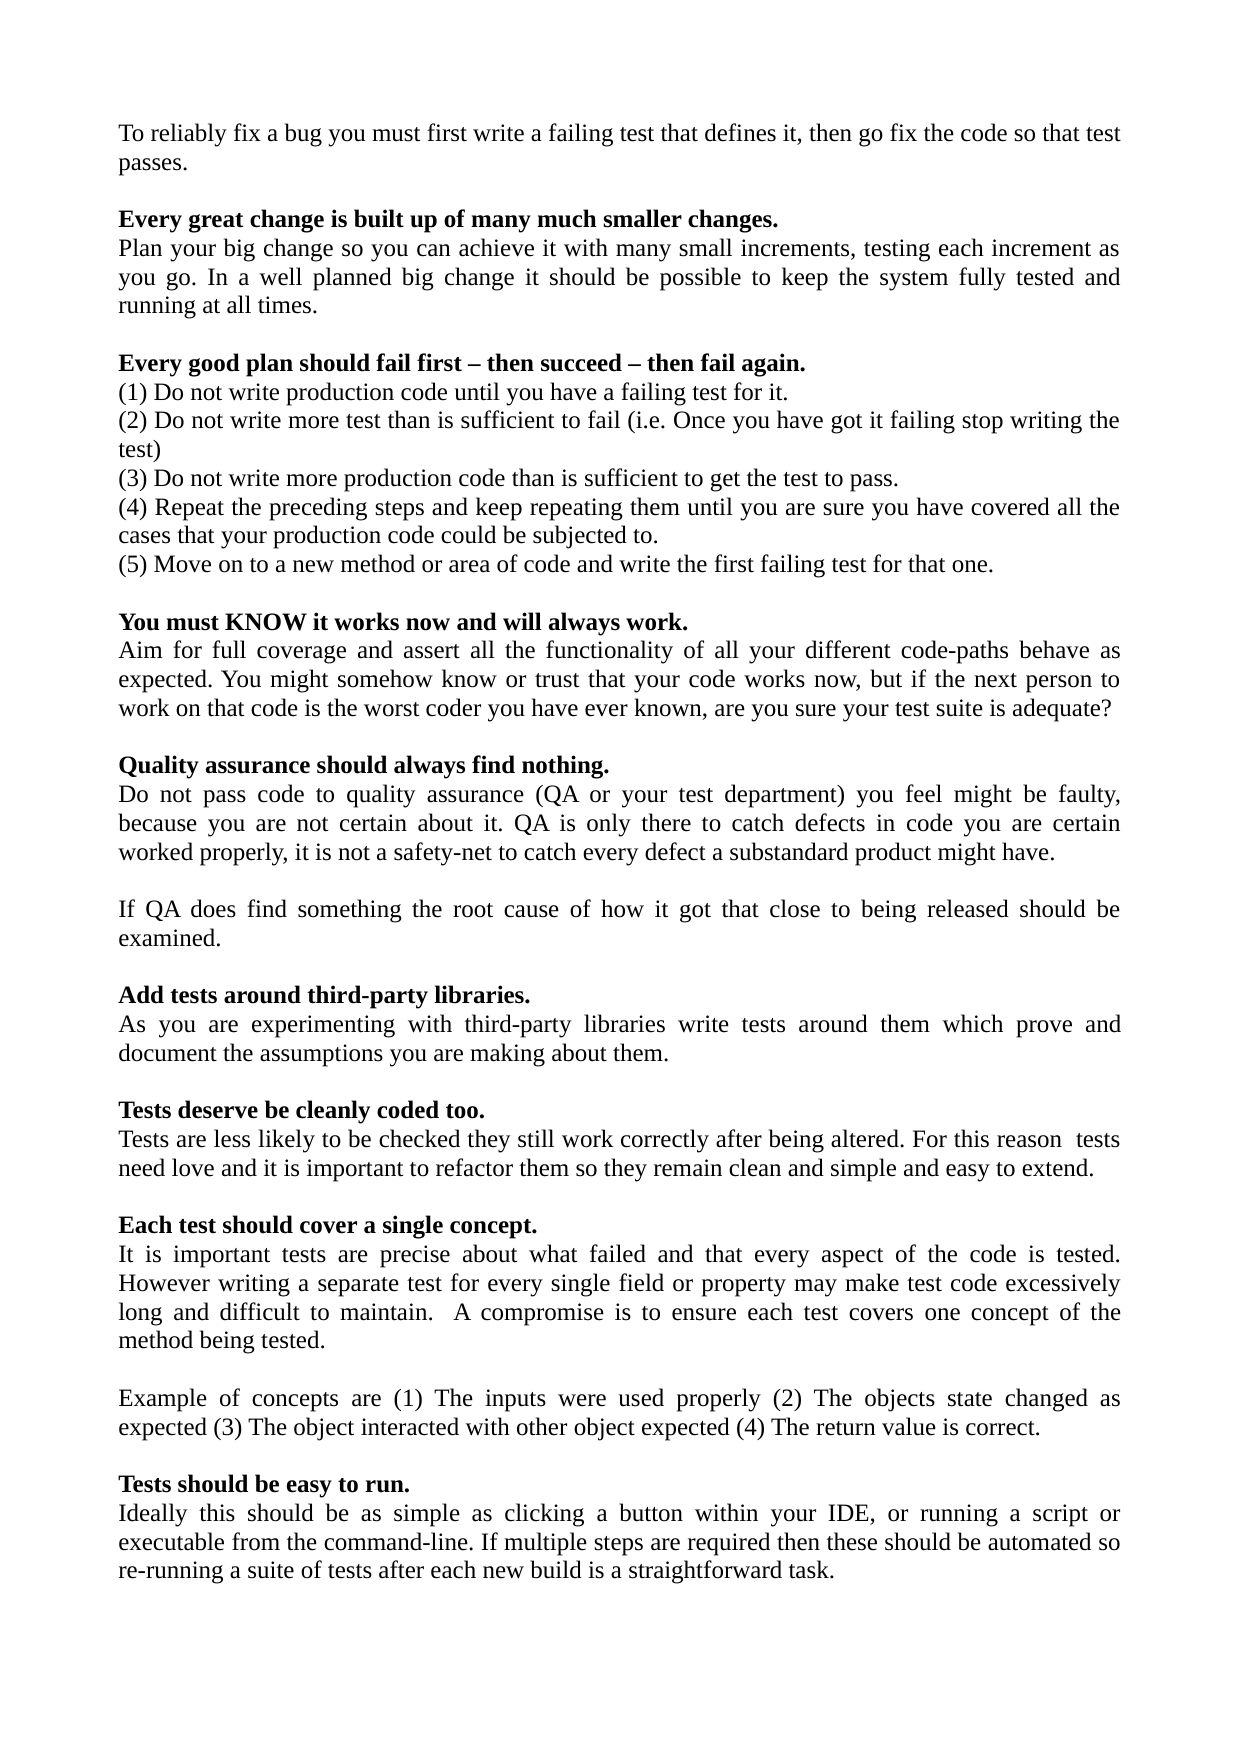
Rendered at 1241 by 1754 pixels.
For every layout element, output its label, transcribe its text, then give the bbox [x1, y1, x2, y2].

text Tests deserve be cleanly coded too. [118, 1096, 1122, 1124]
text Aim for full coverage and assert all the functionality of all your different code-paths behave as expected. You might somehow know or trust that your code works now, but if the next person to work on that code is the worst coder you have ever known, are you sure your test suite is adequate? [118, 636, 1122, 722]
text If QA does find something the root cause of how it got that close to being released should be examined. [118, 894, 1122, 952]
text To reliably fix a bug you must first write a failing test that defines it, then go fix the code so that test passes. [118, 118, 1122, 176]
text You must KNOW it works now and will always work. [118, 607, 1122, 636]
text (2) Do not write more test than is sufficient to fail (i.e. Once you have got it failing stop writing the test) [118, 406, 1122, 463]
text Ideally this should be as simple as clicking a button within your IDE, or running a script or executable from the command-line. If multiple steps are required then these should be automated so re-running a suite of tests after each new build is a straightforward task. [118, 1498, 1122, 1584]
text (4) Repeat the preceding steps and keep repeating them until you are sure you have covered all the cases that your production code could be subjected to. [118, 492, 1122, 549]
text Add tests around third-party libraries. [118, 981, 1122, 1009]
text (3) Do not write more production code than is sufficient to get the test to pass. [118, 463, 1122, 492]
text It is important tests are precise about what failed and that every aspect of the code is tested. However writing a separate test for every single field or property may make test code excessively long and difficult to maintain. A compromise is to ensure each test covers one concept of the method being tested. [118, 1239, 1122, 1354]
text Do not pass code to quality assurance (QA or your test department) you feel might be faulty, because you are not certain about it. QA is only there to catch defects in code you are certain worked properly, it is not a safety-net to catch every defect a substandard product might have. [118, 779, 1122, 866]
text Quality assurance should always find nothing. [118, 751, 1122, 779]
text Tests are less likely to be checked they still work correctly after being altered. For this reason tests need love and it is important to refactor them so they remain clean and simple and easy to extend. [118, 1124, 1122, 1182]
text (1) Do not write production code until you have a failing test for it. [118, 377, 1122, 406]
text Plan your big change so you can achieve it with many small increments, testing each increment as you go. In a well planned big change it should be possible to keep the system fully tested and running at all times. [118, 233, 1122, 319]
text (5) Move on to a new method or area of code and write the first failing test for that one. [118, 549, 1122, 578]
text Tests should be easy to run. [118, 1469, 1122, 1498]
text Example of concepts are (1) The inputs were used properly (2) The objects state changed as expected (3) The object interacted with other object expected (4) The return value is correct. [118, 1383, 1122, 1441]
text Every great change is built up of many much smaller changes. [118, 204, 1122, 233]
text Every good plan should fail first – then succeed – then fail again. [118, 348, 1122, 377]
text As you are experimenting with third-party libraries write tests around them which prove and document the assumptions you are making about them. [118, 1009, 1122, 1067]
text Each test should cover a single concept. [118, 1211, 1122, 1239]
